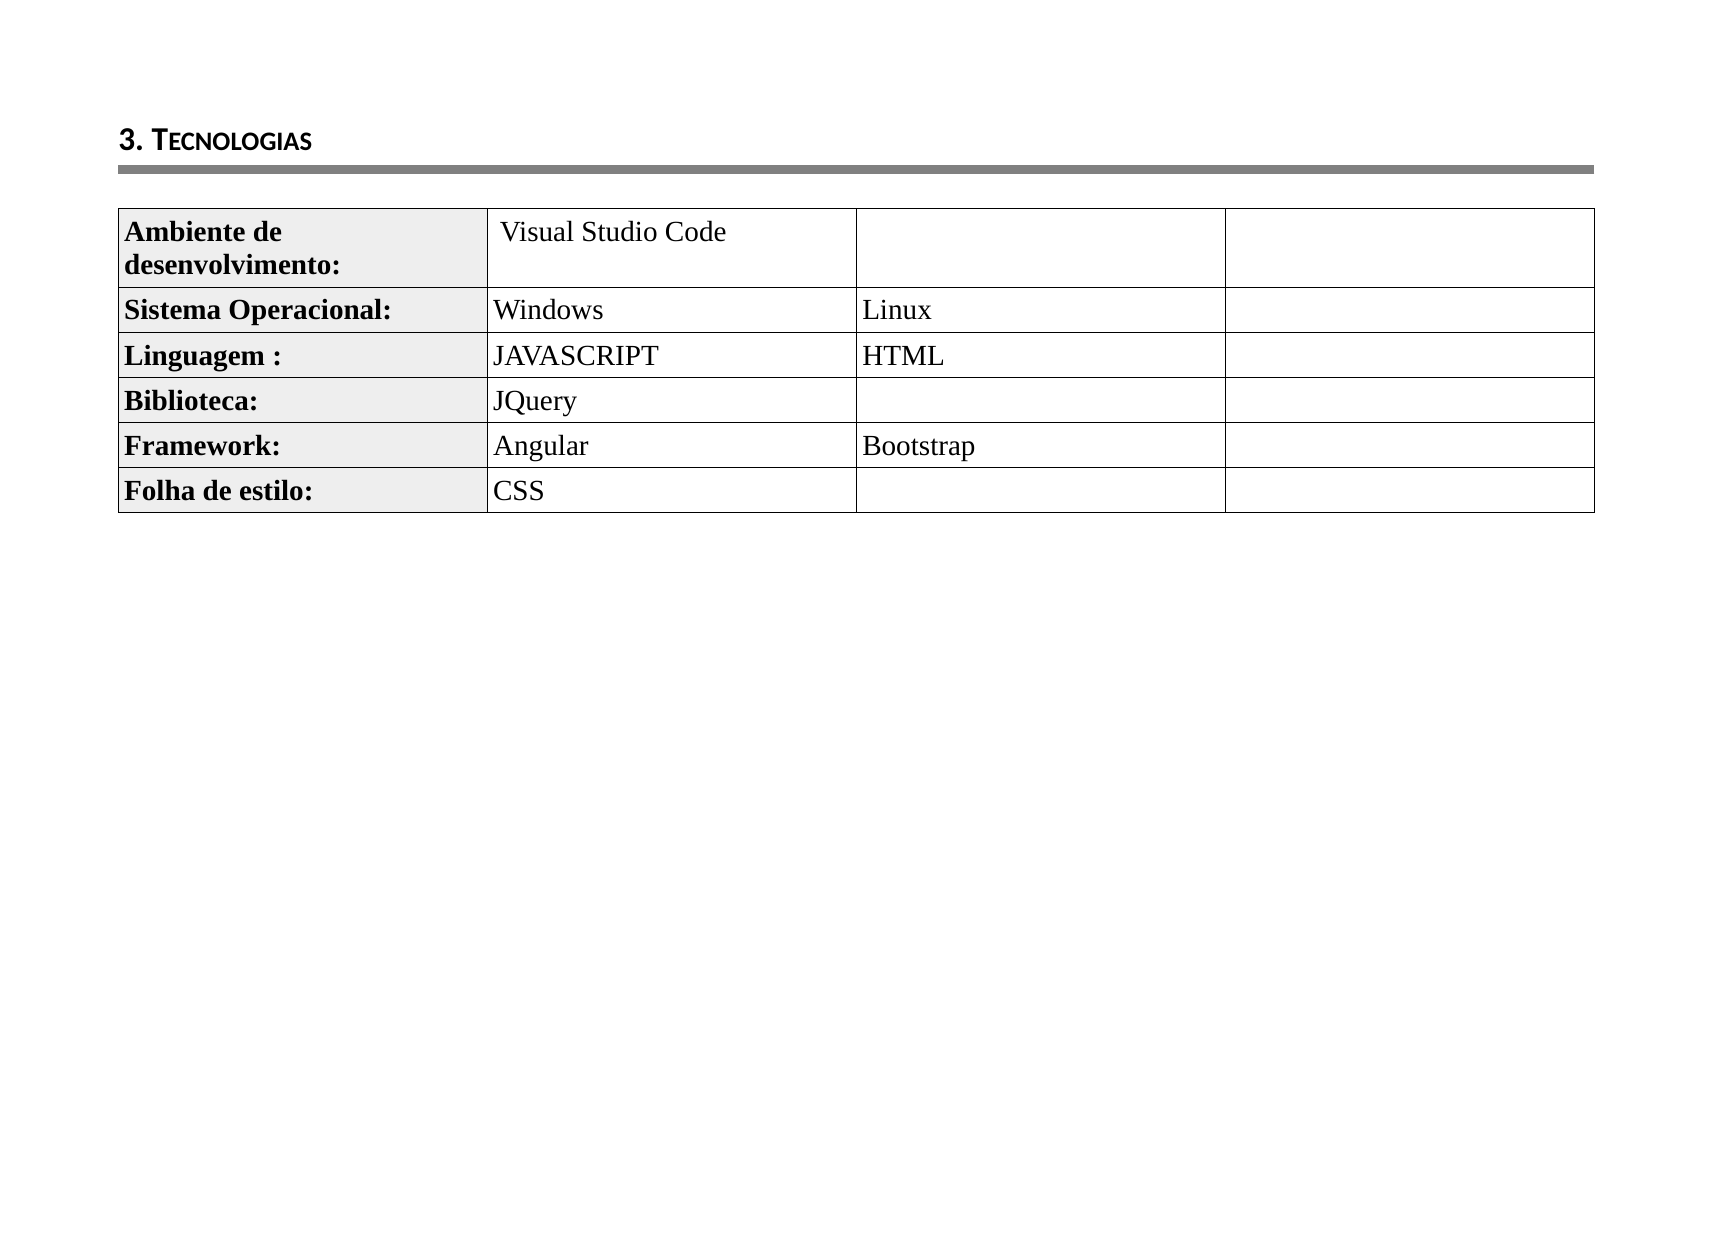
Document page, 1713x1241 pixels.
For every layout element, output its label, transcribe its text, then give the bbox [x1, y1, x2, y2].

table_cell Bootstrap [857, 423, 1225, 467]
table_cell Windows [488, 288, 856, 332]
table_cell [1226, 423, 1594, 467]
table_cell Angular [488, 423, 856, 467]
table_cell Framework: [119, 423, 487, 467]
table_cell HTML [857, 333, 1225, 377]
table_header [857, 209, 1225, 287]
table_cell [857, 378, 1225, 422]
table_cell [1226, 288, 1594, 332]
table_header Visual Studio Code [488, 209, 856, 287]
table_cell Linguagem : [119, 333, 487, 377]
table_cell JQuery [488, 378, 856, 422]
table_cell [1226, 333, 1594, 377]
table_cell Linux [857, 288, 1225, 332]
table_header Ambiente de desenvolvimento: [119, 209, 487, 287]
table_cell [857, 468, 1225, 512]
table_cell Folha de estilo: [119, 468, 487, 512]
table_header [1226, 209, 1594, 287]
table_cell [1226, 468, 1594, 512]
table_cell [1226, 378, 1594, 422]
table_cell Biblioteca: [119, 378, 487, 422]
subtitle 3. Tecnologias [118, 118, 1594, 165]
table_cell Sistema Operacional: [119, 288, 487, 332]
table_cell CSS [488, 468, 856, 512]
table_cell JAVASCRIPT [488, 333, 856, 377]
